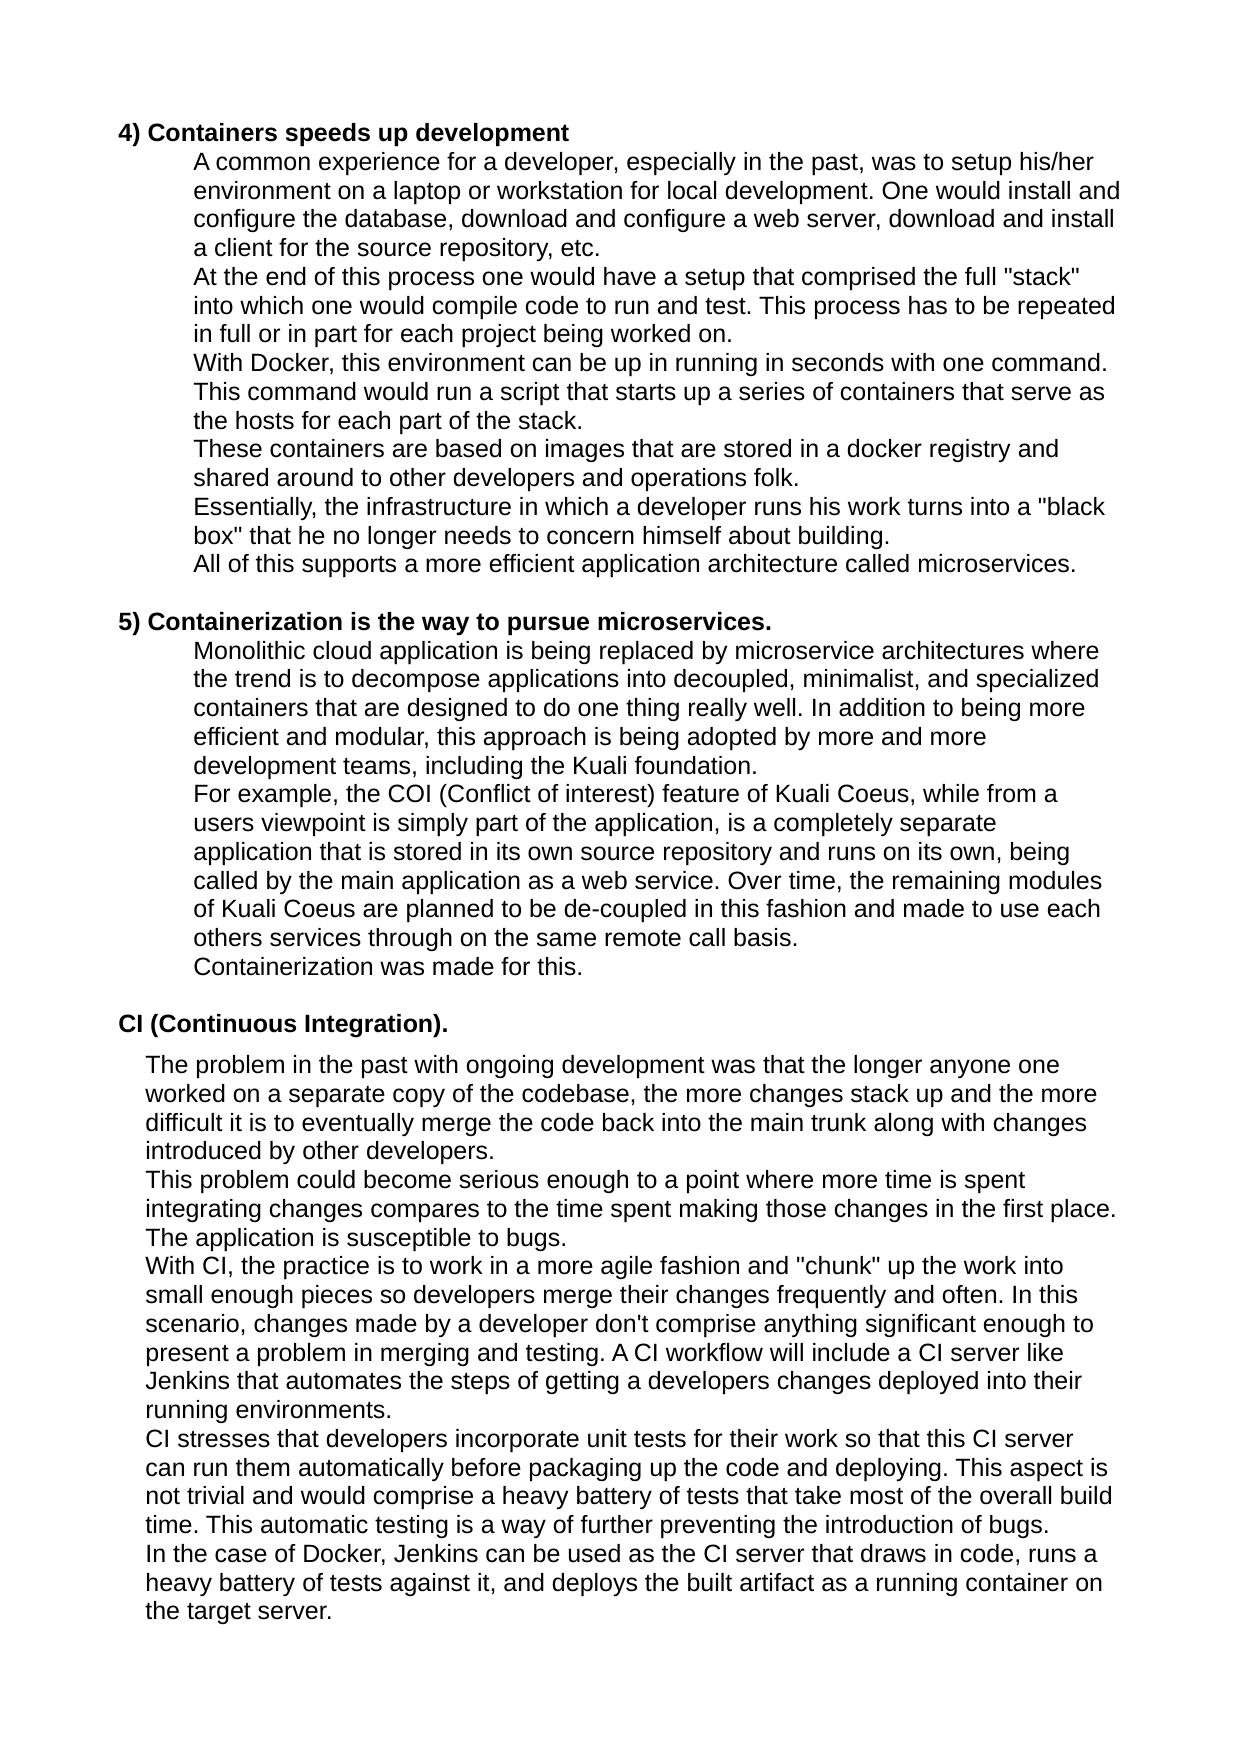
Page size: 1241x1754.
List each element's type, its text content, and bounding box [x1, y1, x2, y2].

list Containers speeds up development A common experience for a developer, especially in the past, was to setup his/her environment on a laptop or workstation for local development. One would install and configure the database, download and configure a web server, download and install a client for the source repository, etc. At the end of this process one would have a setup that comprised the full "stack" into which one would compile code to run and test. This process has to be repeated in full or in part for each project being worked on. With Docker, this environment can be up in running in seconds with one command. This command would run a script that starts up a series of containers that serve as the hosts for each part of the stack. These containers are based on images that are stored in a docker registry and shared around to other developers and operations folk. Essentially, the infrastructure in which a developer runs his work turns into a "black box" that he no longer needs to concern himself about building. All of this supports a more efficient application architecture called microservices. [118, 118, 1122, 607]
text With CI, the practice is to work in a more agile fashion and "chunk" up the work into small enough pieces so developers merge their changes frequently and often. In this scenario, changes made by a developer don't comprise anything significant enough to present a problem in merging and testing. A CI workflow will include a CI server like Jenkins that automates the steps of getting a developers changes deployed into their running environments. [145, 1251, 1122, 1424]
text In the case of Docker, Jenkins can be used as the CI server that draws in code, runs a heavy battery of tests against it, and deploys the built artifact as a running container on the target server. [145, 1539, 1122, 1625]
text The problem in the past with ongoing development was that the longer anyone one worked on a separate copy of the codebase, the more changes stack up and the more difficult it is to eventually merge the code back into the main trunk along with changes introduced by other developers. [145, 1050, 1122, 1165]
text This problem could become serious enough to a point where more time is spent integrating changes compares to the time spent making those changes in the first place. The application is susceptible to bugs. [145, 1165, 1122, 1251]
text CI (Continuous Integration). [118, 1009, 1122, 1038]
text CI stresses that developers incorporate unit tests for their work so that this CI server can run them automatically before packaging up the code and deploying. This aspect is not trivial and would comprise a heavy battery of tests that take most of the overall build time. This automatic testing is a way of further preventing the introduction of bugs. [145, 1424, 1122, 1539]
list Containerization is the way to pursue microservices. Monolithic cloud application is being replaced by microservice architectures where the trend is to decompose applications into decoupled, minimalist, and specialized containers that are designed to do one thing really well. In addition to being more efficient and modular, this approach is being adopted by more and more development teams, including the Kuali foundation. For example, the COI (Conflict of interest) feature of Kuali Coeus, while from a users viewpoint is simply part of the application, is a completely separate application that is stored in its own source repository and runs on its own, being called by the main application as a web service. Over time, the remaining modules of Kuali Coeus are planned to be de-coupled in this fashion and made to use each others services through on the same remote call basis. Containerization was made for this. [118, 607, 1122, 981]
